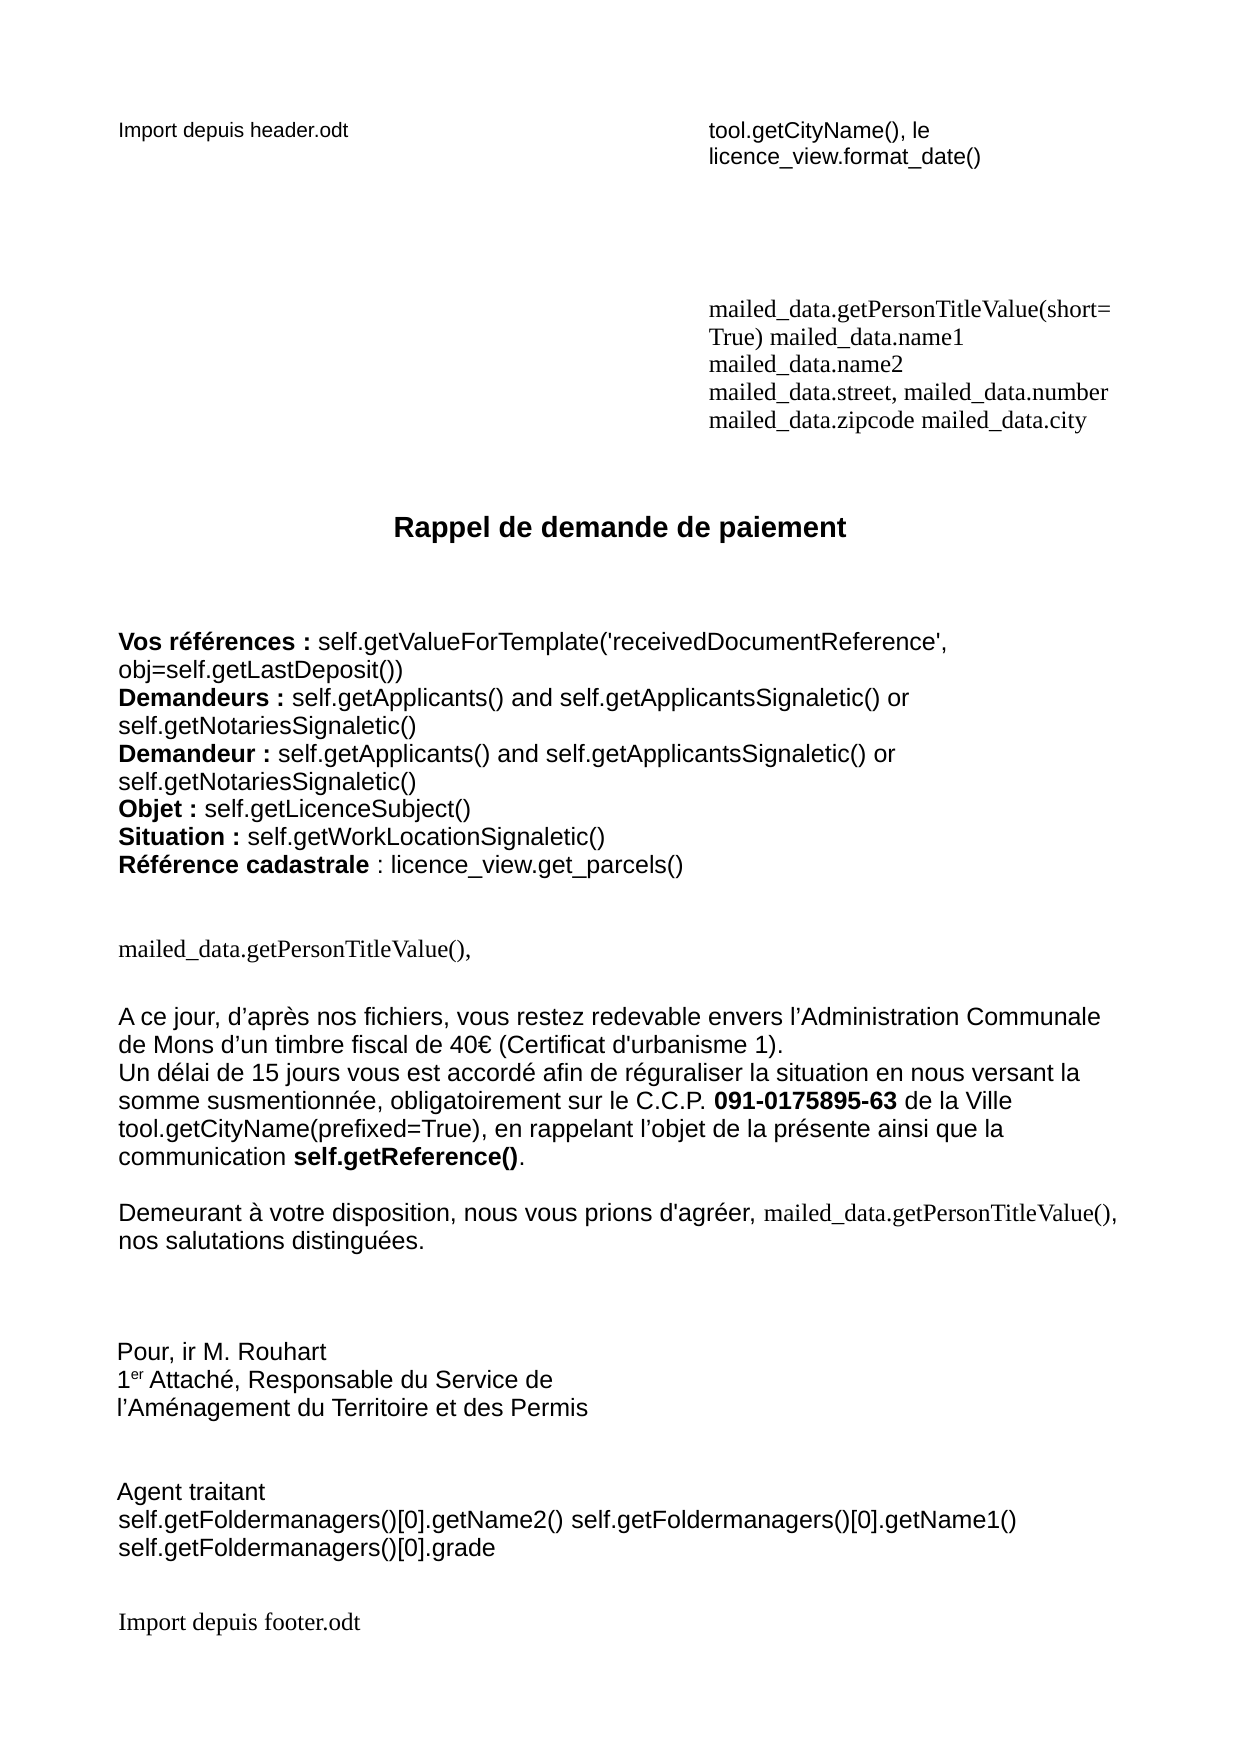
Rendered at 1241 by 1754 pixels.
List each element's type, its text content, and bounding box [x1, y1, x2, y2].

text A ce jour, d’après nos fichiers, vous restez redevable envers l’Administration Communale de Mons d’un timbre fiscal de 40€ (Certificat d'urbanisme 1). [118, 1003, 1122, 1059]
text Référence cadastrale : licence_view.get_parcels() [118, 851, 1122, 879]
text Demandeurs : self.getApplicants() and self.getApplicantsSignaletic() or self.getNotariesSignaletic() [118, 684, 1122, 739]
text Vos références : self.getValueForTemplate('receivedDocumentReference', obj=self.getLastDeposit()) [118, 628, 1122, 684]
text Un délai de 15 jours vous est accordé afin de réguraliser la situation en nous versant la somme susmentionnée, obligatoirement sur le C.C.P. 091-0175895-63 de la Ville tool.getCityName(prefixed=True), en rappelant l’objet de la présente ainsi que la communication self.getReference(). [118, 1059, 1122, 1171]
text l’Aménagement du Territoire et des Permis [117, 1394, 1122, 1422]
title Rappel de demande de paiement [118, 511, 1122, 544]
text Pour, ir M. Rouhart [117, 1338, 1122, 1366]
table_header Import depuis header.odt [118, 118, 708, 446]
text Demandeur : self.getApplicants() and self.getApplicantsSignaletic() or self.getNotariesSignaletic() [118, 739, 1122, 795]
text Agent traitant [117, 1478, 1122, 1506]
text self.getFoldermanagers()[0].getName2() self.getFoldermanagers()[0].getName1() self.getFoldermanagers()[0].grade [118, 1506, 1122, 1561]
text 1er Attaché, Responsable du Service de [117, 1366, 1122, 1394]
table_header tool.getCityName(), le licence_view.format_date() mailed_data.getPersonTitleValue(short=True) mailed_data.name1 mailed_data.name2 mailed_data.street, mailed_data.number mailed_data.zipcode mailed_data.city [709, 118, 1123, 446]
text Situation : self.getWorkLocationSignaletic() [118, 823, 1122, 851]
text Objet : self.getLicenceSubject() [118, 795, 1122, 823]
text mailed_data.getPersonTitleValue(), [118, 935, 1122, 963]
text Demeurant à votre disposition, nous vous prions d'agréer, mailed_data.getPersonTitleValue(), nos salutations distinguées. [118, 1198, 1122, 1254]
